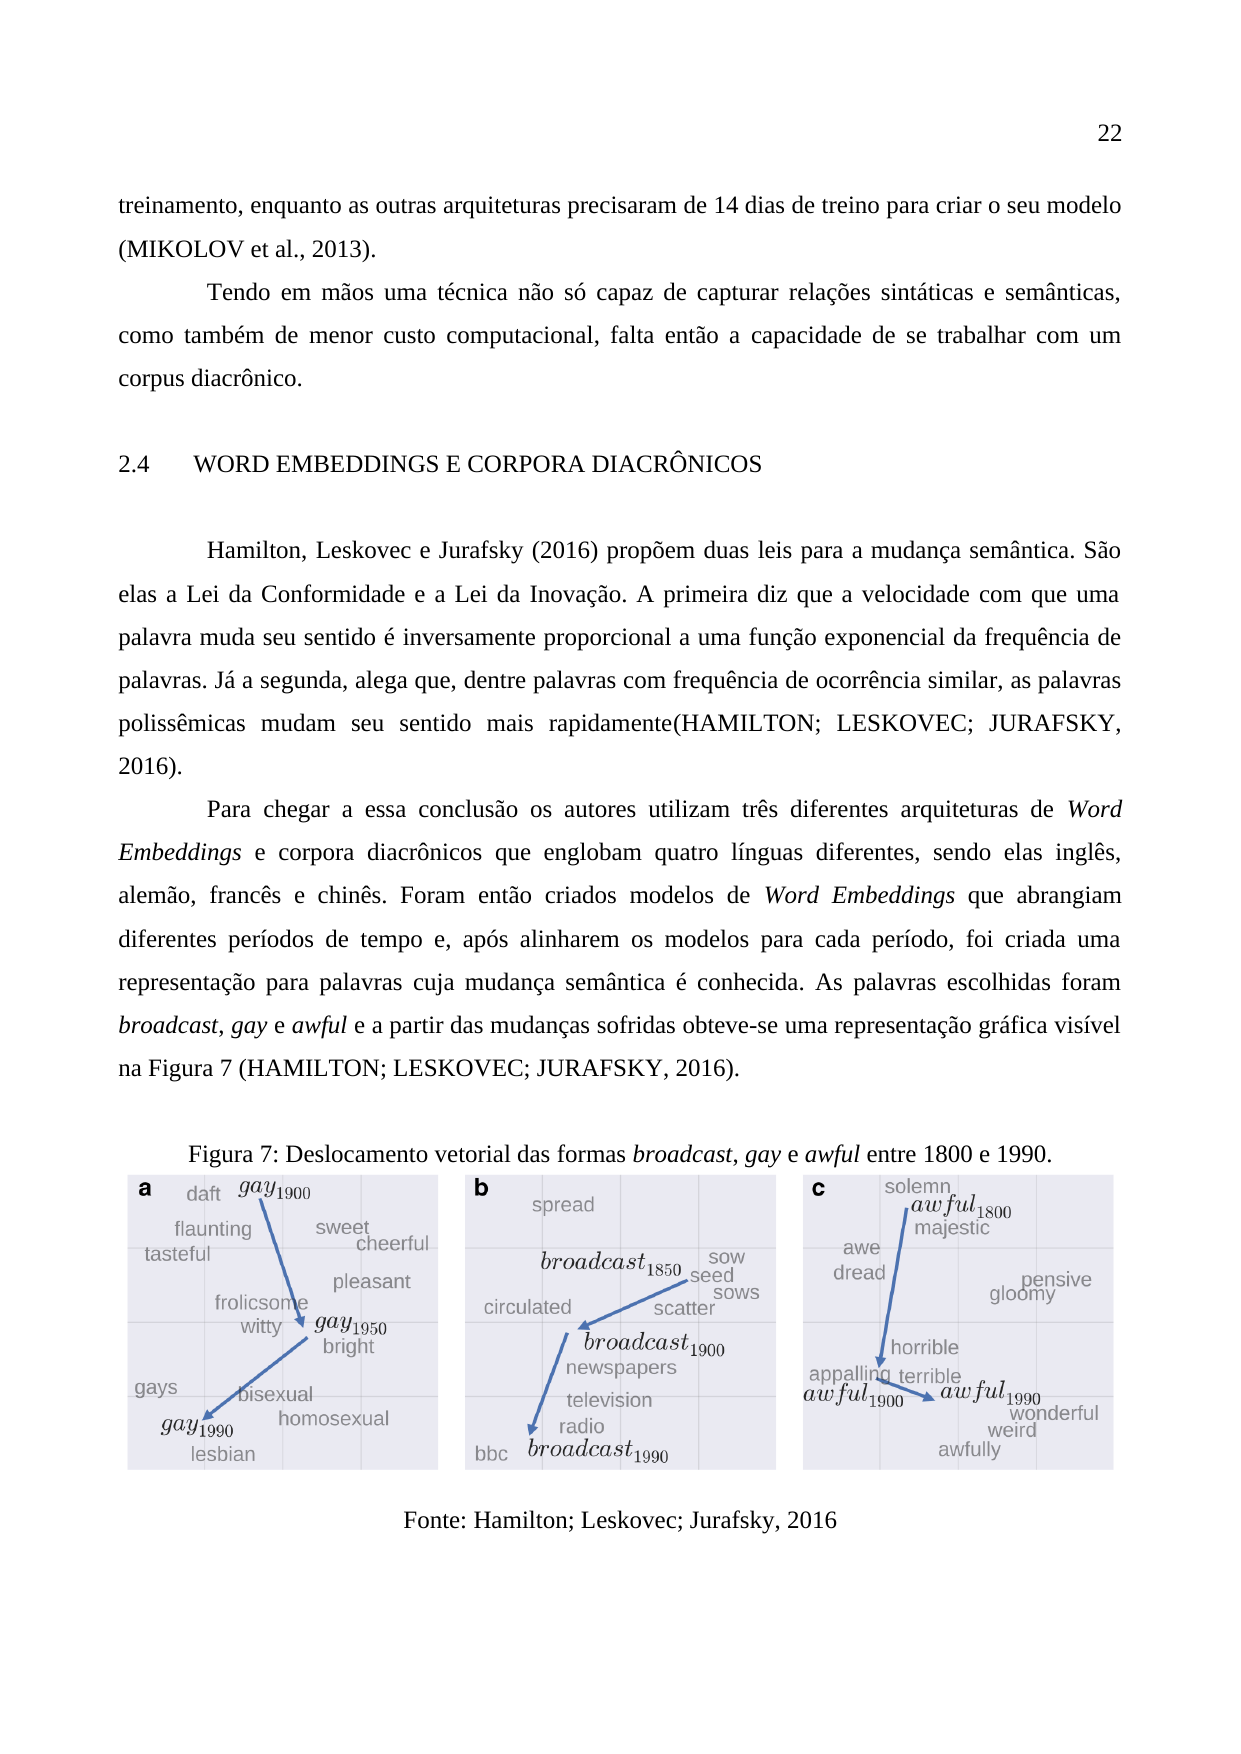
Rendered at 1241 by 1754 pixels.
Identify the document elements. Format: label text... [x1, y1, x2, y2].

picture [118, 1168, 1123, 1477]
text Hamilton, Leskovec e Jurafsky (2016) propõem duas leis para a mudança semântica. São elas a Lei da Conformidade e a Lei da Inovação. A primeira diz que a velocidade com que uma palavra muda seu sentido é inversamente proporcional a uma função exponencial da frequência de palavras. Já a segunda, alega que, dentre palavras com frequência de ocorrência similar, as palavras polissêmicas mudam seu sentido mais rapidamente(HAMILTON; LESKOVEC; JURAFSKY, 2016). [118, 536, 1122, 780]
subtitle 2.4 Word Embeddings e Corpora Diacrônicos [118, 449, 1122, 478]
text Figura 7: Deslocamento vetorial das formas broadcast, gay e awful entre 1800 e 1990. [118, 1139, 1122, 1168]
text Tendo em mãos uma técnica não só capaz de capturar relações sintáticas e semânticas, como também de menor custo computacional, falta então a capacidade de se trabalhar com um corpus diacrônico. [118, 277, 1122, 392]
text Fonte: Hamilton; Leskovec; Jurafsky, 2016 [118, 1477, 1122, 1534]
text treinamento, enquanto as outras arquiteturas precisaram de 14 dias de treino para criar o seu modelo (MIKOLOV et al., 2013). [118, 191, 1122, 262]
text Para chegar a essa conclusão os autores utilizam três diferentes arquiteturas de Word Embeddings e corpora diacrônicos que englobam quatro línguas diferentes, sendo elas inglês, alemão, francês e chinês. Foram então criados modelos de Word Embeddings que abrangiam diferentes períodos de tempo e, após alinharem os modelos para cada período, foi criada uma representação para palavras cuja mudança semântica é conhecida. As palavras escolhidas foram broadcast, gay e awful e a partir das mudanças sofridas obteve-se uma representação gráfica visível na Figura 7 (HAMILTON; LESKOVEC; JURAFSKY, 2016). [118, 794, 1122, 1082]
